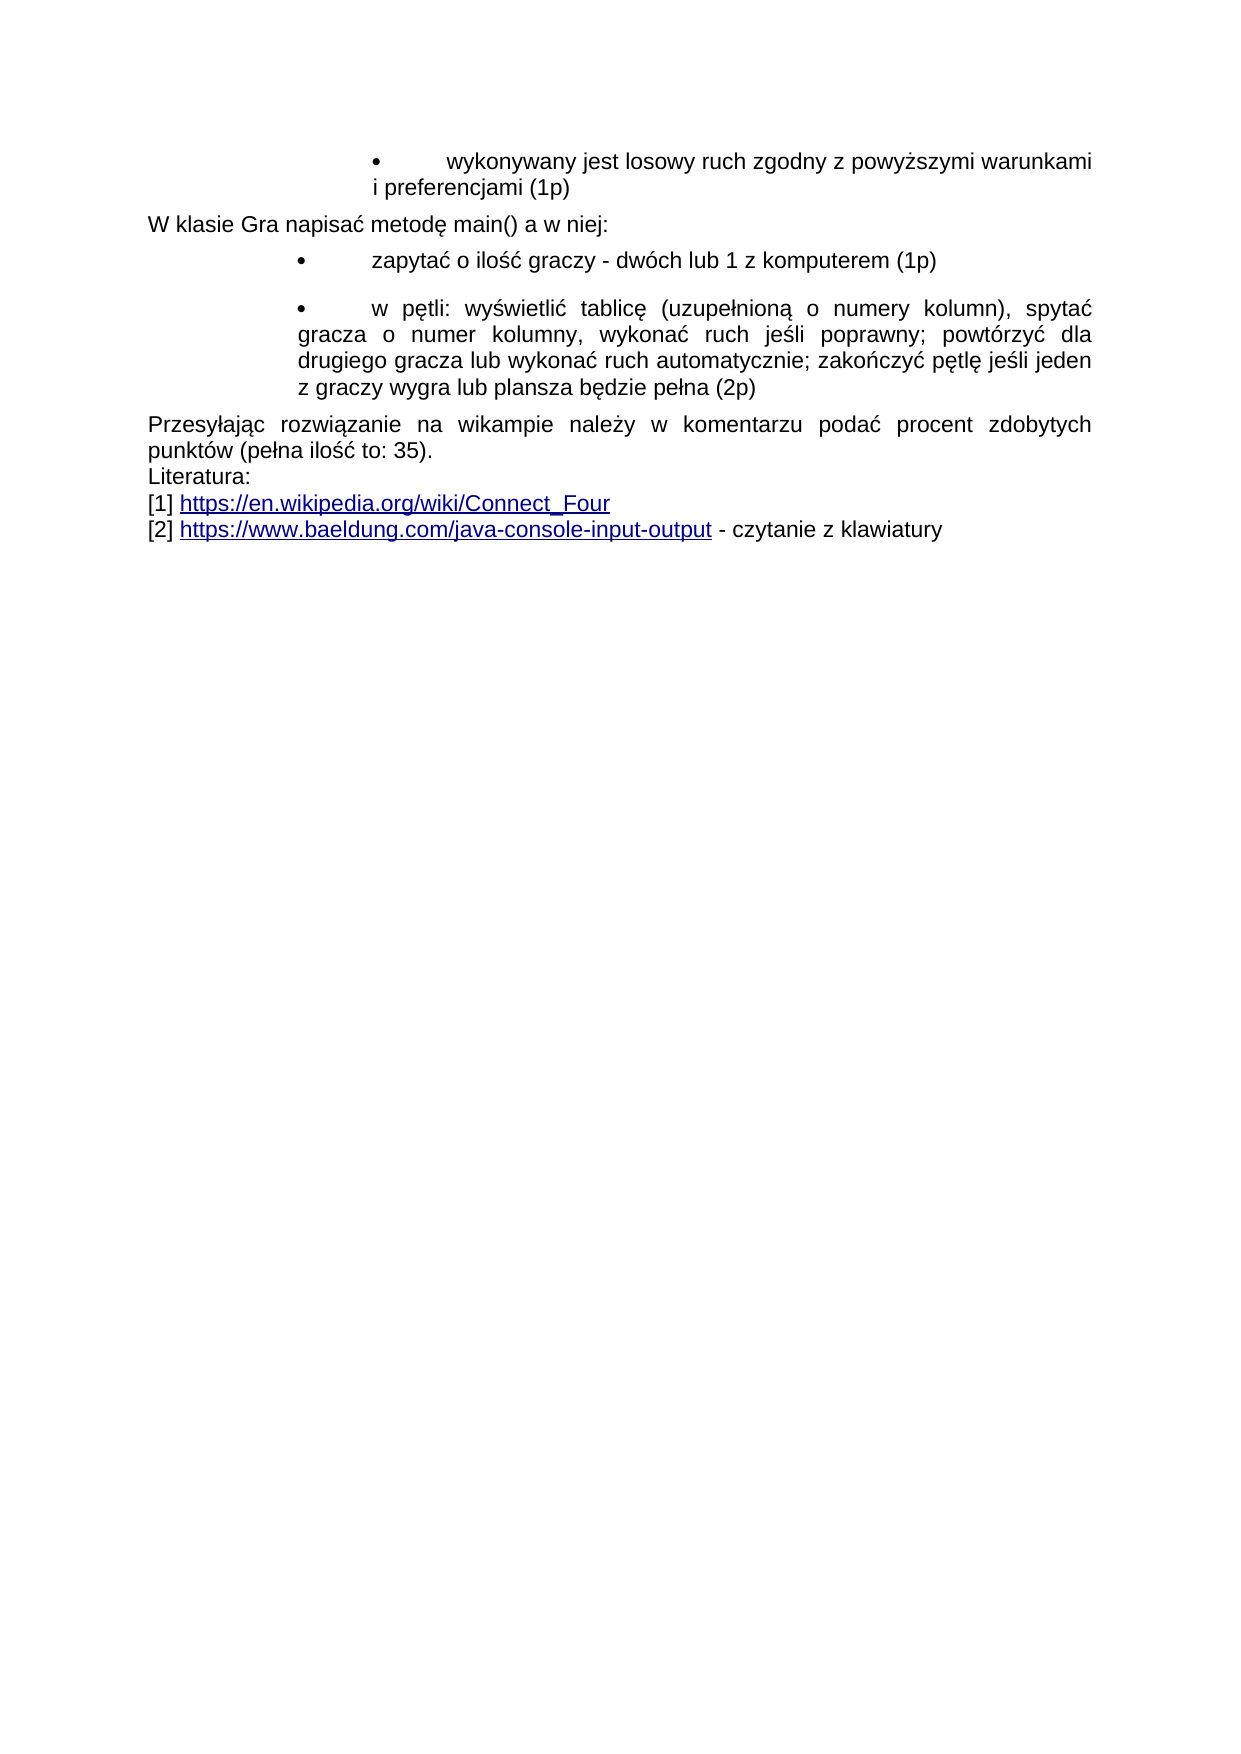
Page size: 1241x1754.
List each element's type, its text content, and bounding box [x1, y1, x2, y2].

text Literatura: [148, 463, 1093, 489]
text [2] https://www.baeldung.com/java-console-input-output - czytanie z klawiatury [148, 516, 1093, 542]
text W klasie Gra napisać metodę main() a w niej: [148, 211, 1093, 237]
list zapytać o ilość graczy - dwóch lub 1 z komputerem (1p) [298, 247, 1093, 274]
text Przesyłając rozwiązanie na wikampie należy w komentarzu podać procent zdobytych punktów (pełna ilość to: 35). [148, 411, 1093, 463]
list w pętli: wyświetlić tablicę (uzupełnioną o numery kolumn), spytać gracza o numer kolumny, wykonać ruch jeśli poprawny; powtórzyć dla drugiego gracza lub wykonać ruch automatycznie; zakończyć pętlę jeśli jeden z graczy wygra lub plansza będzie pełna (2p) [298, 295, 1093, 400]
list wykonywany jest losowy ruch zgodny z powyższymi warunkami i preferencjami (1p) [373, 148, 1093, 200]
text [1] ​​https://en.wikipedia.org/wiki/Connect_Four [148, 489, 1093, 516]
